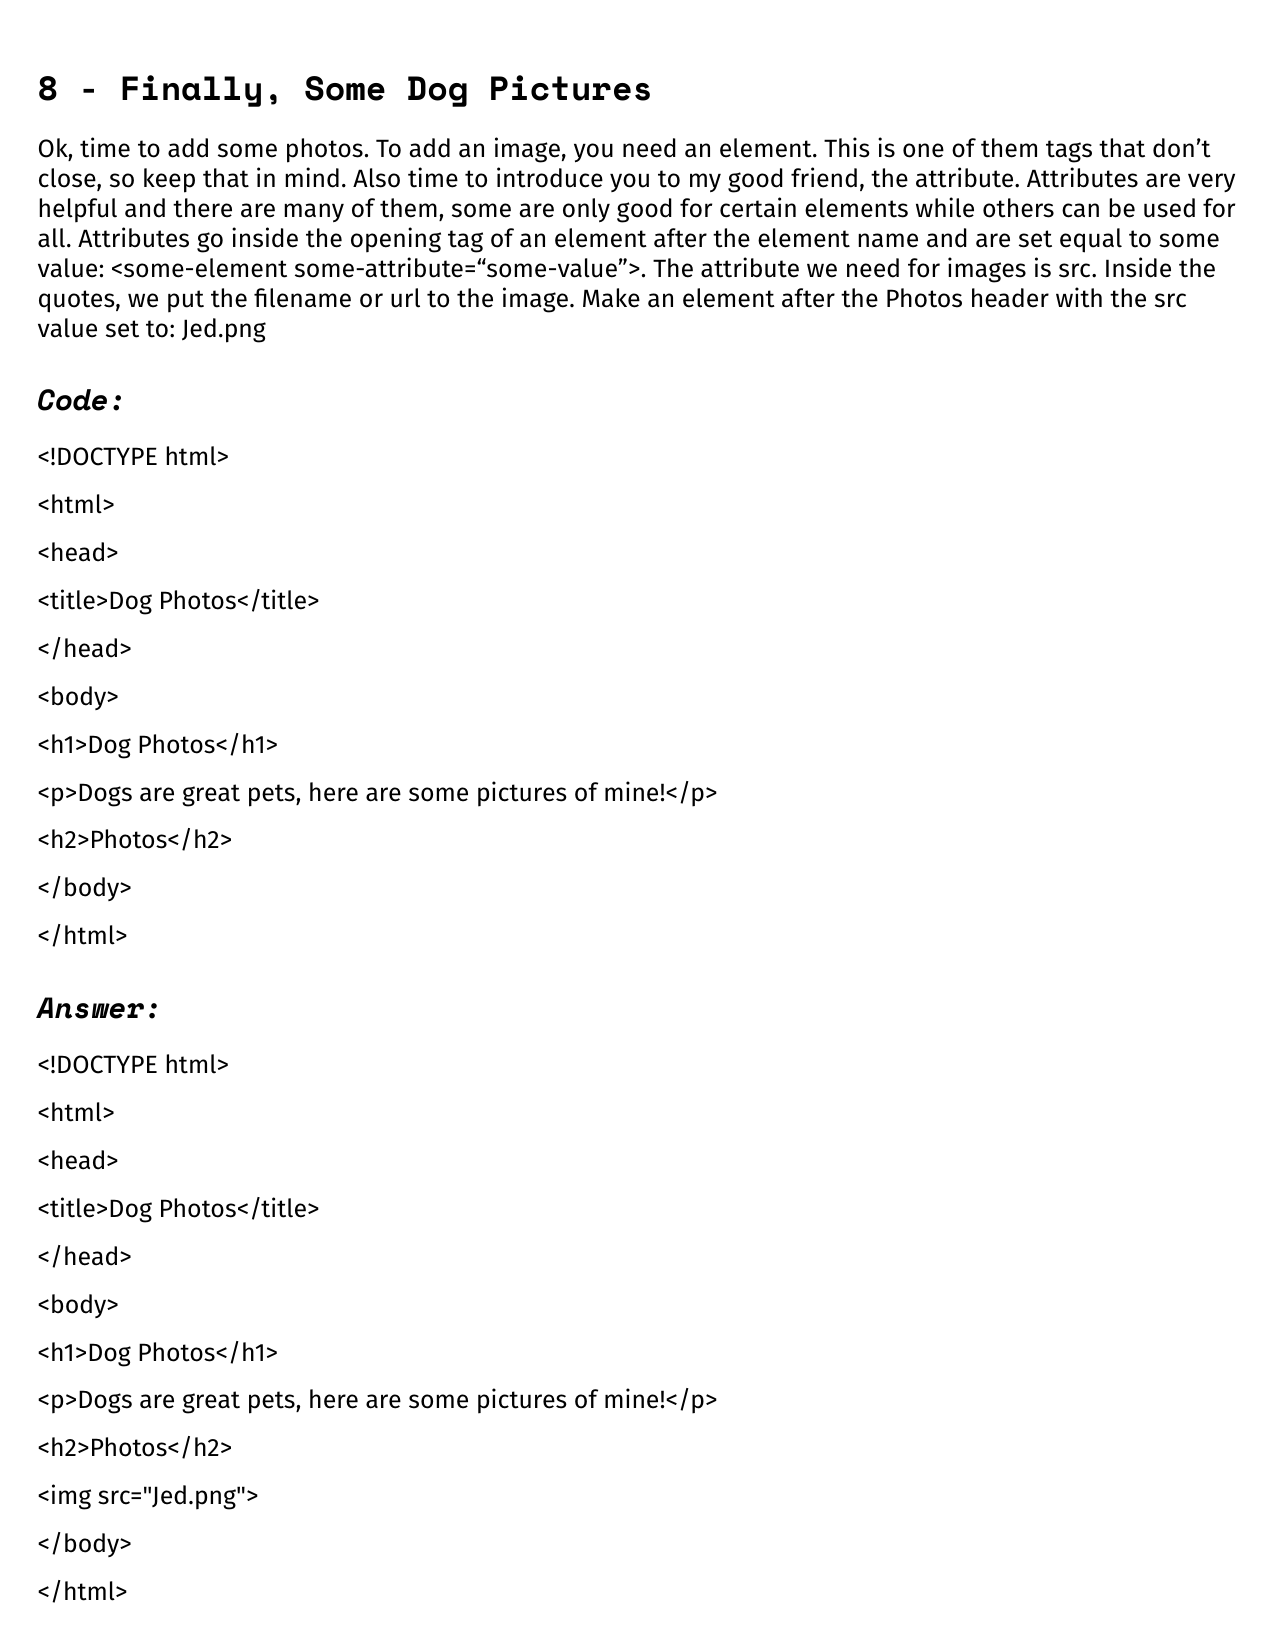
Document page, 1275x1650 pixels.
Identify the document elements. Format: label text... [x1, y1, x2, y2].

text </body> [37, 873, 1237, 903]
text <html> [37, 490, 1237, 520]
text <html> [37, 1098, 1237, 1128]
text <body> [37, 1290, 1237, 1320]
text <p>Dogs are great pets, here are some pictures of mine!</p> [37, 1386, 1237, 1416]
subtitle Code: [37, 378, 1237, 421]
text <body> [37, 682, 1237, 712]
text <h2>Photos</h2> [37, 826, 1237, 856]
text <h1>Dog Photos</h1> [37, 1338, 1237, 1368]
text </html> [37, 1577, 1237, 1607]
text <title>Dog Photos</title> [37, 586, 1237, 616]
text <head> [37, 538, 1237, 568]
text </head> [37, 1242, 1237, 1272]
text </body> [37, 1529, 1237, 1559]
text Ok, time to add some photos. To add an image, you need an element. This is one of them tags that don’t close, so keep that in mind. Also time to introduce you to my good friend, the attribute. Attributes are very helpful and there are many of them, some are only good for certain elements while others can be used for all. Attributes go inside the opening tag of an element after the element name and are set equal to some value: <some-element some-attribute=“some-value”>. The attribute we need for images is src. Inside the quotes, we put the filename or url to the image. Make an element after the Photos header with the src value set to: Jed.png [37, 134, 1237, 344]
text <title>Dog Photos</title> [37, 1194, 1237, 1224]
text <!DOCTYPE html> [37, 442, 1237, 472]
text <img src="Jed.png"> [37, 1481, 1237, 1511]
text <h2>Photos</h2> [37, 1433, 1237, 1463]
text </head> [37, 634, 1237, 664]
text <p>Dogs are great pets, here are some pictures of mine!</p> [37, 778, 1237, 808]
text <head> [37, 1146, 1237, 1176]
text </html> [37, 921, 1237, 951]
text <h1>Dog Photos</h1> [37, 730, 1237, 760]
subtitle 8 - Finally, Some Dog Pictures [37, 62, 1237, 112]
text <!DOCTYPE html> [37, 1050, 1237, 1080]
subtitle Answer: [37, 985, 1237, 1029]
